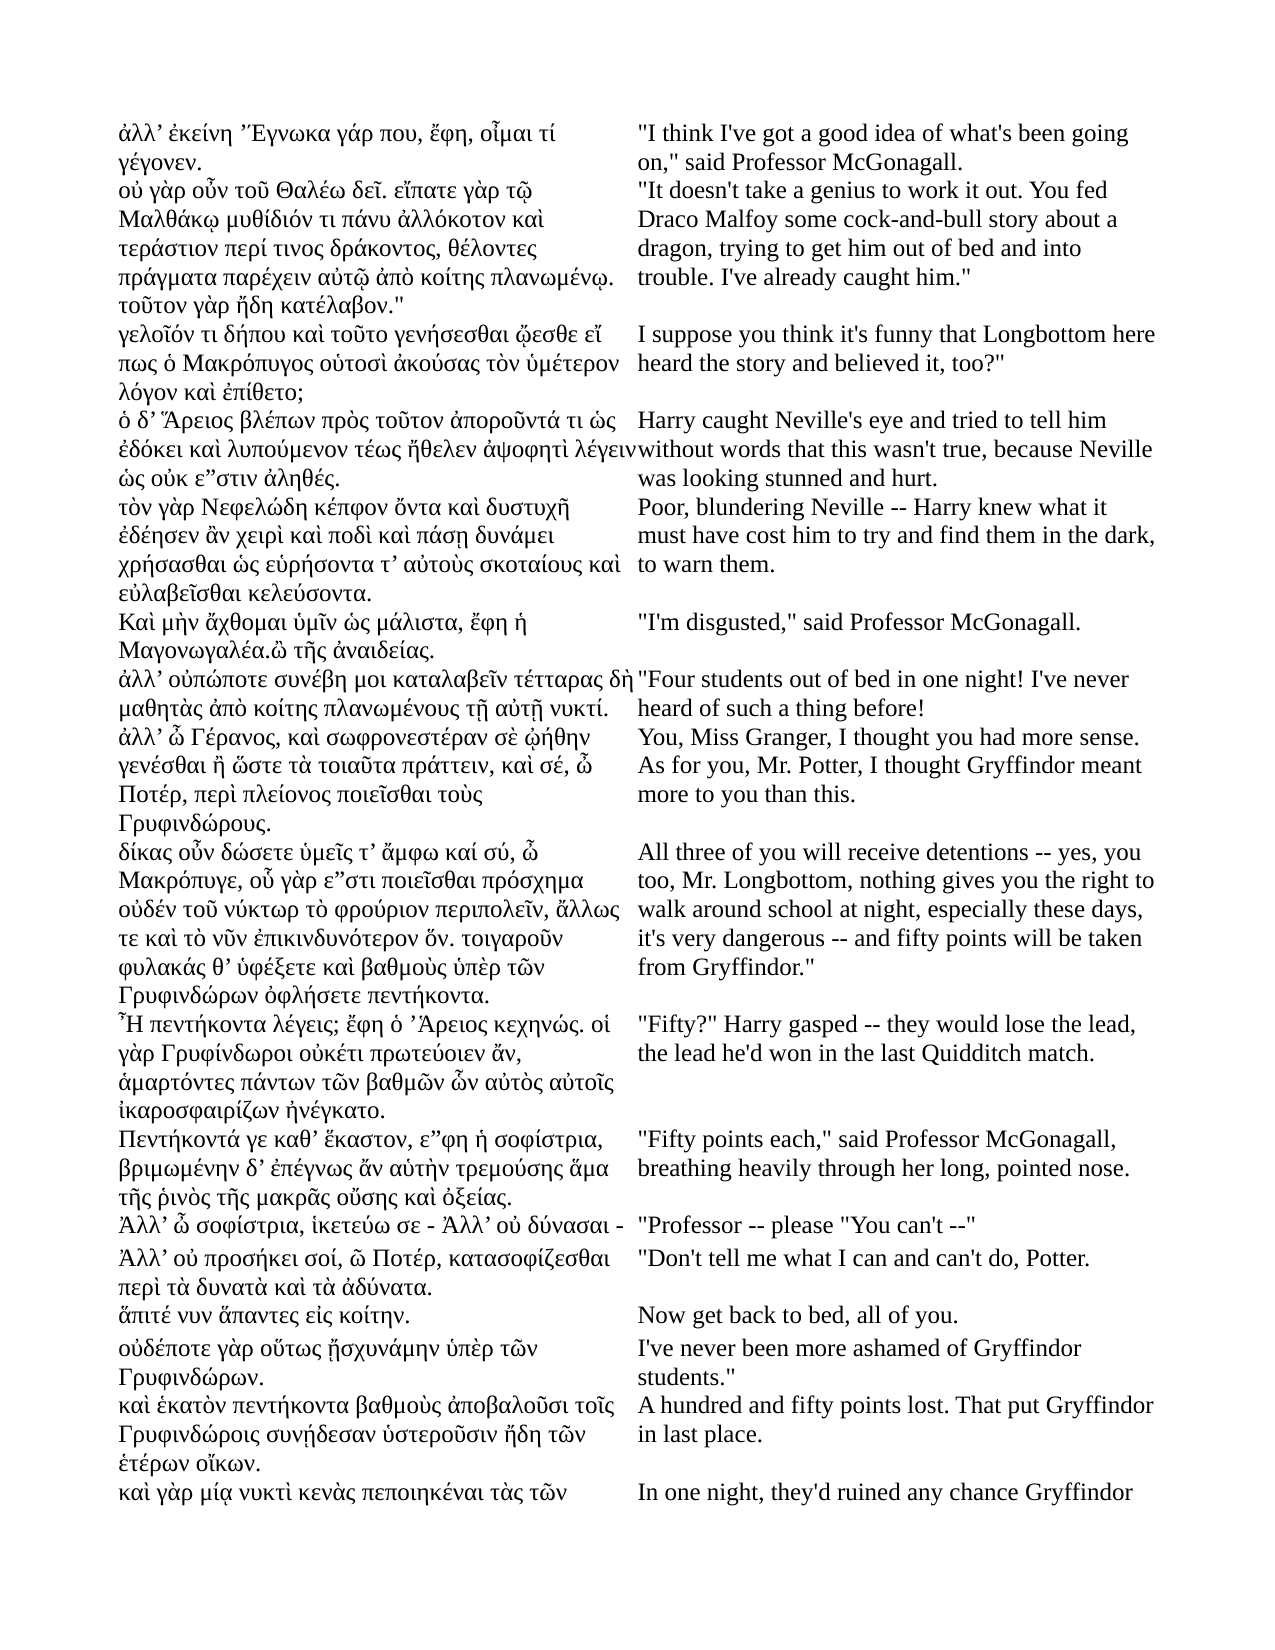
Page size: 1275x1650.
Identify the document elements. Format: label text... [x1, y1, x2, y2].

table_cell Ἀλλ’ οὐ προσήκει σοί, ῶ Ποτέρ, κατασοφίζεσθαι περὶ τὰ δυνατὰ καὶ τὰ ἀδύνατα. [118, 1243, 637, 1301]
table_cell Poor, blundering Neville -- Harry knew what it must have cost him to try and find them in the dark, to warn them. [637, 492, 1157, 607]
table_cell γελοῖόν τι δήπου καὶ τοῦτο γενήσεσθαι ᾤεσθε εἴ πως ὁ Μακρόπυγος οὑτοσὶ ἀκούσας τὸν ὑμέτερον λόγον καὶ ἐπίθετο; [118, 319, 637, 406]
table_cell "Four students out of bed in one night! I've never heard of such a thing before! [637, 664, 1157, 722]
table_cell "I'm disgusted," said Professor McGonagall. [637, 607, 1157, 664]
table_cell ἀλλ’ οὐπώποτε συνέβη μοι καταλαβεῖν τέτταρας δὴ μαθητὰς ἀπὸ κοίτης πλανωμένους τῇ αὐτῇ νυκτί. [118, 664, 637, 722]
table_cell "Fifty points each," said Professor McGonagall, breathing heavily through her long, pointed nose. [637, 1124, 1157, 1211]
table_cell A hundred and fifty points lost. That put Gryffindor in last place. [637, 1391, 1157, 1477]
table_cell "It doesn't take a genius to work it out. You fed Draco Malfoy some cock-and-bull story about a dragon, trying to get him out of bed and into trouble. I've already caught him." [637, 176, 1157, 319]
table_cell I suppose you think it's funny that Longbottom here heard the story and believed it, too?" [637, 319, 1157, 406]
table_cell All three of you will receive detentions -- yes, you too, Mr. Longbottom, nothing gives you the right to walk around school at night, especially these days, it's very dangerous -- and fifty points will be taken from Gryffindor." [637, 837, 1157, 1009]
table_cell καὶ ἑκατὸν πεντήκοντα βαθμοὺς ἀποβαλοῦσι τοῖς Γρυφινδώροις συνῄδεσαν ὑστεροῦσιν ἤδη τῶν ἑτέρων οἴκων. [118, 1391, 637, 1477]
table_cell I've never been more ashamed of Gryffindor students." [637, 1333, 1157, 1391]
table_cell Ἦ πεντήκοντα λέγεις; ἔφη ὁ ’Ἁρειος κεχηνώς. οἱ γὰρ Γρυφίνδωροι οὐκέτι πρωτεύοιεν ἄν, ἁμαρτόντες πάντων τῶν βαθμῶν ὧν αὐτὸς αὐτοῖς ἰκαροσφαιρίζων ἠνέγκατο. [118, 1009, 637, 1124]
table_cell "Fifty?" Harry gasped -- they would lose the lead, the lead he'd won in the last Quidditch match. [637, 1009, 1157, 1124]
table_cell ἅπιτέ νυν ἅπαντες εἰς κοίτην. [118, 1301, 637, 1333]
table_cell καὶ γὰρ μίᾳ νυκτὶ κενὰς πεποιηκέναι τὰς τῶν [118, 1477, 637, 1515]
table_cell οὐδέποτε γὰρ οὕτως ᾔσχυνάμην ὑπὲρ τῶν Γρυφινδώρων. [118, 1333, 637, 1391]
table_cell Καὶ μὴν ἄχθομαι ὑμῖν ὡς μάλιστα, ἔφη ἡ Μαγονωγαλέα.ὢ τῆς ἀναιδείας. [118, 607, 637, 664]
table_cell You, Miss Granger, I thought you had more sense. As for you, Mr. Potter, I thought Gryffindor meant more to you than this. [637, 722, 1157, 837]
table_cell "I think I've got a good idea of what's been going on," said Professor McGonagall. [637, 118, 1157, 176]
table_cell ἀλλ’ ἐκείνη ’Έγνωκα γάρ που, ἔφη, οἶμαι τί γέγονεν. [118, 118, 637, 176]
table_cell οὐ γὰρ οὖν τοῦ Θαλέω δεῖ. εἴπατε γὰρ τῷ Μαλθάκῳ μυθίδιόν τι πάνυ ἀλλόκοτον καὶ τεράστιον περί τινος δράκοντος, θέλοντες πράγματα παρέχειν αὐτῷ ἀπὸ κοίτης πλανωμένῳ. τοῦτον γὰρ ἤδη κατέλαβον." [118, 176, 637, 319]
table_cell Πεντήκοντά γε καθ’ ἕκαστον, ε”φη ἡ σοφίστρια, βριμωμένην δ’ ἐπέγνως ἄν αὑτὴν τρεμούσης ἅμα τῆς ῥινὸς τῆς μακρᾶς οὔσης καὶ ὀξείας. [118, 1124, 637, 1211]
table_cell Harry caught Neville's eye and tried to tell him without words that this wasn't true, because Neville was looking stunned and hurt. [637, 406, 1157, 492]
table_cell ἀλλ’ ὦ Γέρανος, καὶ σωφρονεστέραν σὲ ᾠήθην γενέσθαι ἢ ὥστε τὰ τοιαῦτα πράττειν, καὶ σέ, ὦ Ποτέρ, περὶ πλείονος ποιεῖσθαι τοὺς Γρυφινδώρους. [118, 722, 637, 837]
table_cell δίκας οὖν δώσετε ὑμεῖς τ’ ἄμφω καί σύ, ὦ Μακρόπυγε, οὗ γὰρ ε”στι ποιεῖσθαι πρόσχημα οὐδέν τοῦ νύκτωρ τὸ φρούριον περιπολεῖν, ἄλλως τε καὶ τὸ νῦν ἐπικινδυνότερον ὅν. τοιγαροῦν φυλακάς θ’ ὑφέξετε καὶ βαθμοὺς ὑπὲρ τῶν Γρυφινδώρων ὀφλήσετε πεντήκοντα. [118, 837, 637, 1009]
table_cell τὸν γὰρ Νεφελώδη κέπφον ὄντα καὶ δυστυχῆ ἐδέησεν ἂν χειρὶ καὶ ποδὶ καὶ πάσῃ δυνάμει χρήσασθαι ὡς εὑρήσοντα τ’ αὐτοὺς σκοταίους καὶ εὐλαβεῖσθαι κελεύσοντα. [118, 492, 637, 607]
table_cell ὁ δ’ Ἅρειος βλέπων πρὸς τοῦτον ἀποροῦντά τι ὡς ἐδόκει καὶ λυπούμενον τέως ἤθελεν ἀψοφητὶ λέγειν ὡς οὐκ ε”στιν ἀληθές. [118, 406, 637, 492]
table_cell "Professor -- please "You can't --" [637, 1211, 1157, 1243]
table_cell In one night, they'd ruined any chance Gryffindor [637, 1477, 1157, 1515]
table_cell "Don't tell me what I can and can't do, Potter. [637, 1243, 1157, 1301]
table_cell Ἀλλ’ ὦ σοφίστρια, ἱκετεύω σε - Ἀλλ’ οὐ δύνασαι - [118, 1211, 637, 1243]
table_cell Now get back to bed, all of you. [637, 1301, 1157, 1333]
